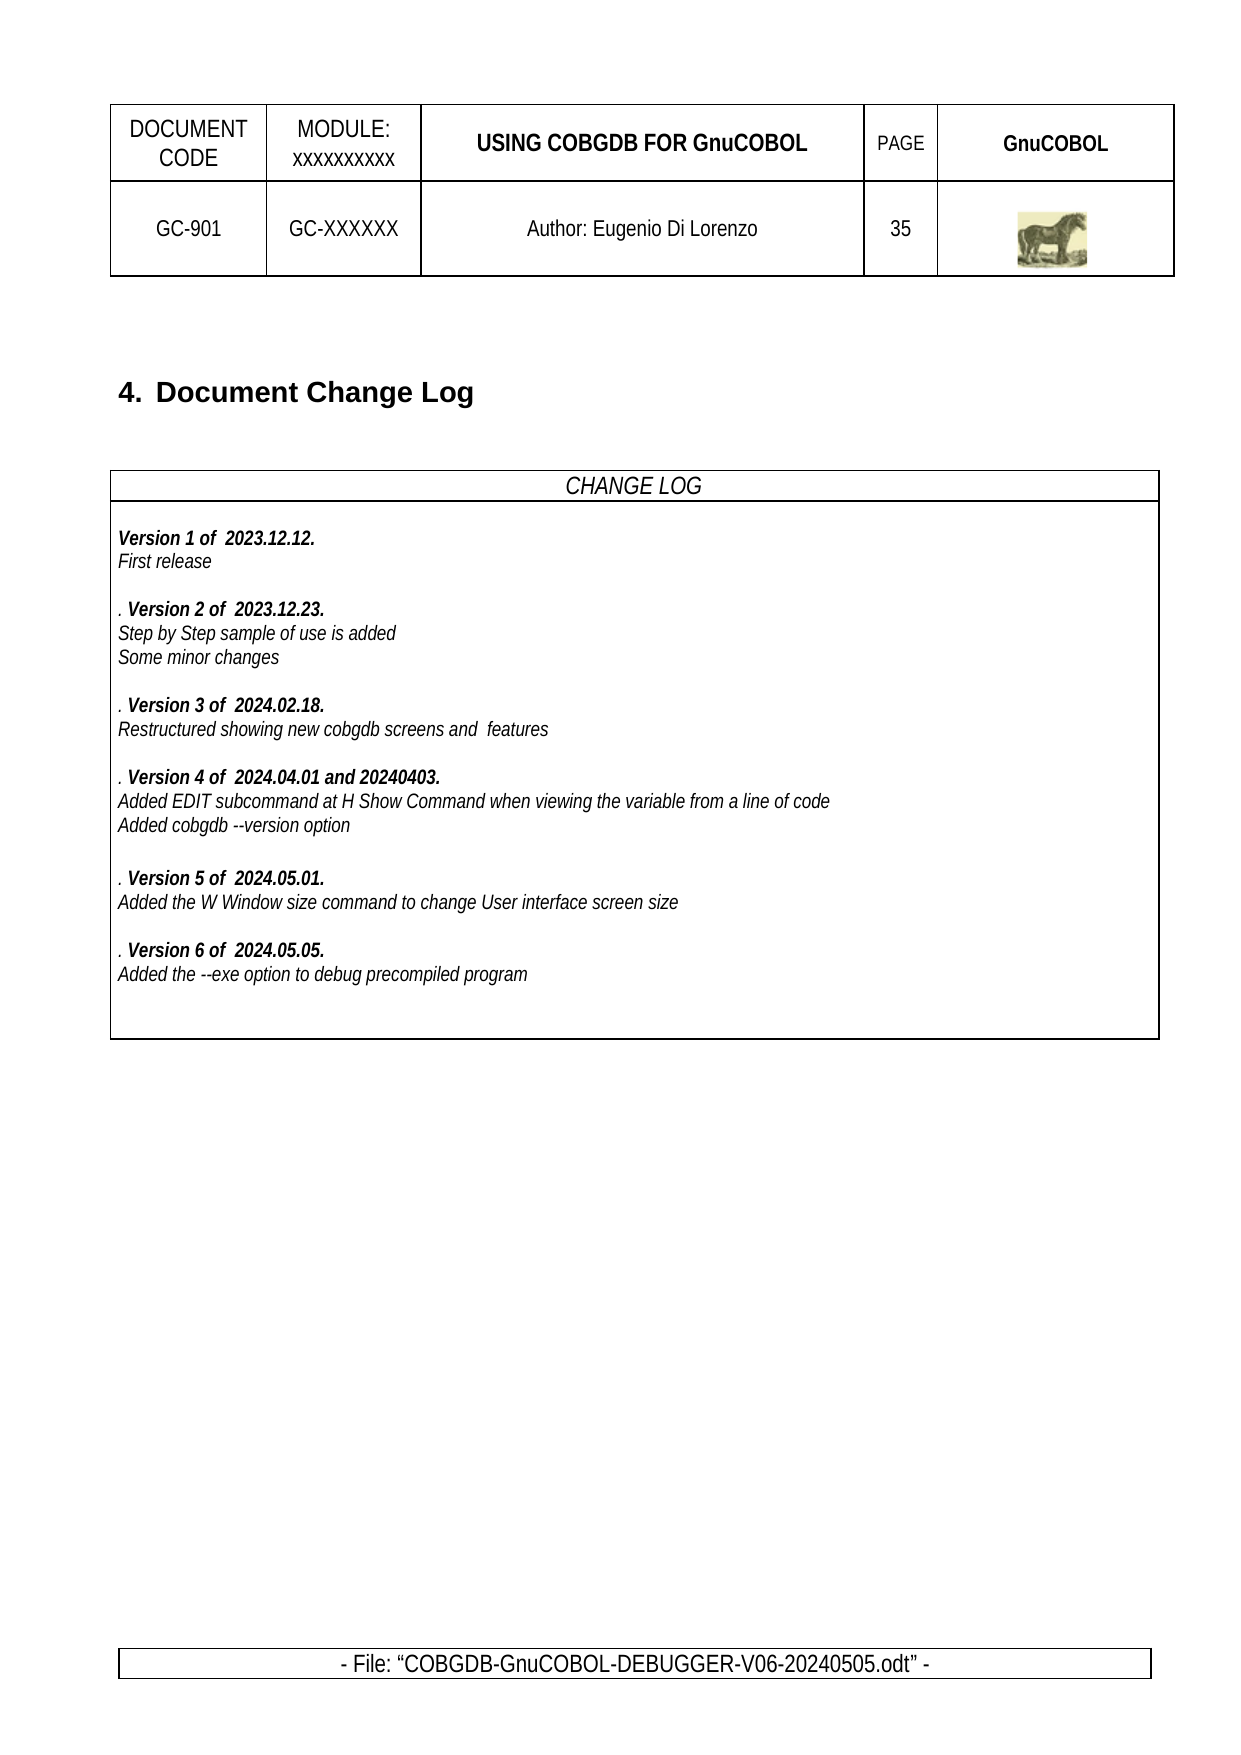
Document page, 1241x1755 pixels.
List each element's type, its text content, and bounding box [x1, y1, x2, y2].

subtitle Document Change Log [118, 375, 1152, 408]
table_header CHANGE LOG [111, 471, 1158, 500]
table_cell Version 1 of 2023.12.12. First release . Version 2 of 2023.12.23. Step by Step sample of use is added Some minor changes . Version 3 of 2024.02.18. Restructured showing new cobgdb screens and features . Version 4 of 2024.04.01 and 20240403. Added EDIT subcommand at H Show Command when viewing the variable from a line of code Added cobgdb --version option . Version 5 of 2024.05.01. Added the W Window size command to change User interface screen size . Version 6 of 2024.05.05. Added the --exe option to debug precompiled program [111, 502, 1158, 1038]
